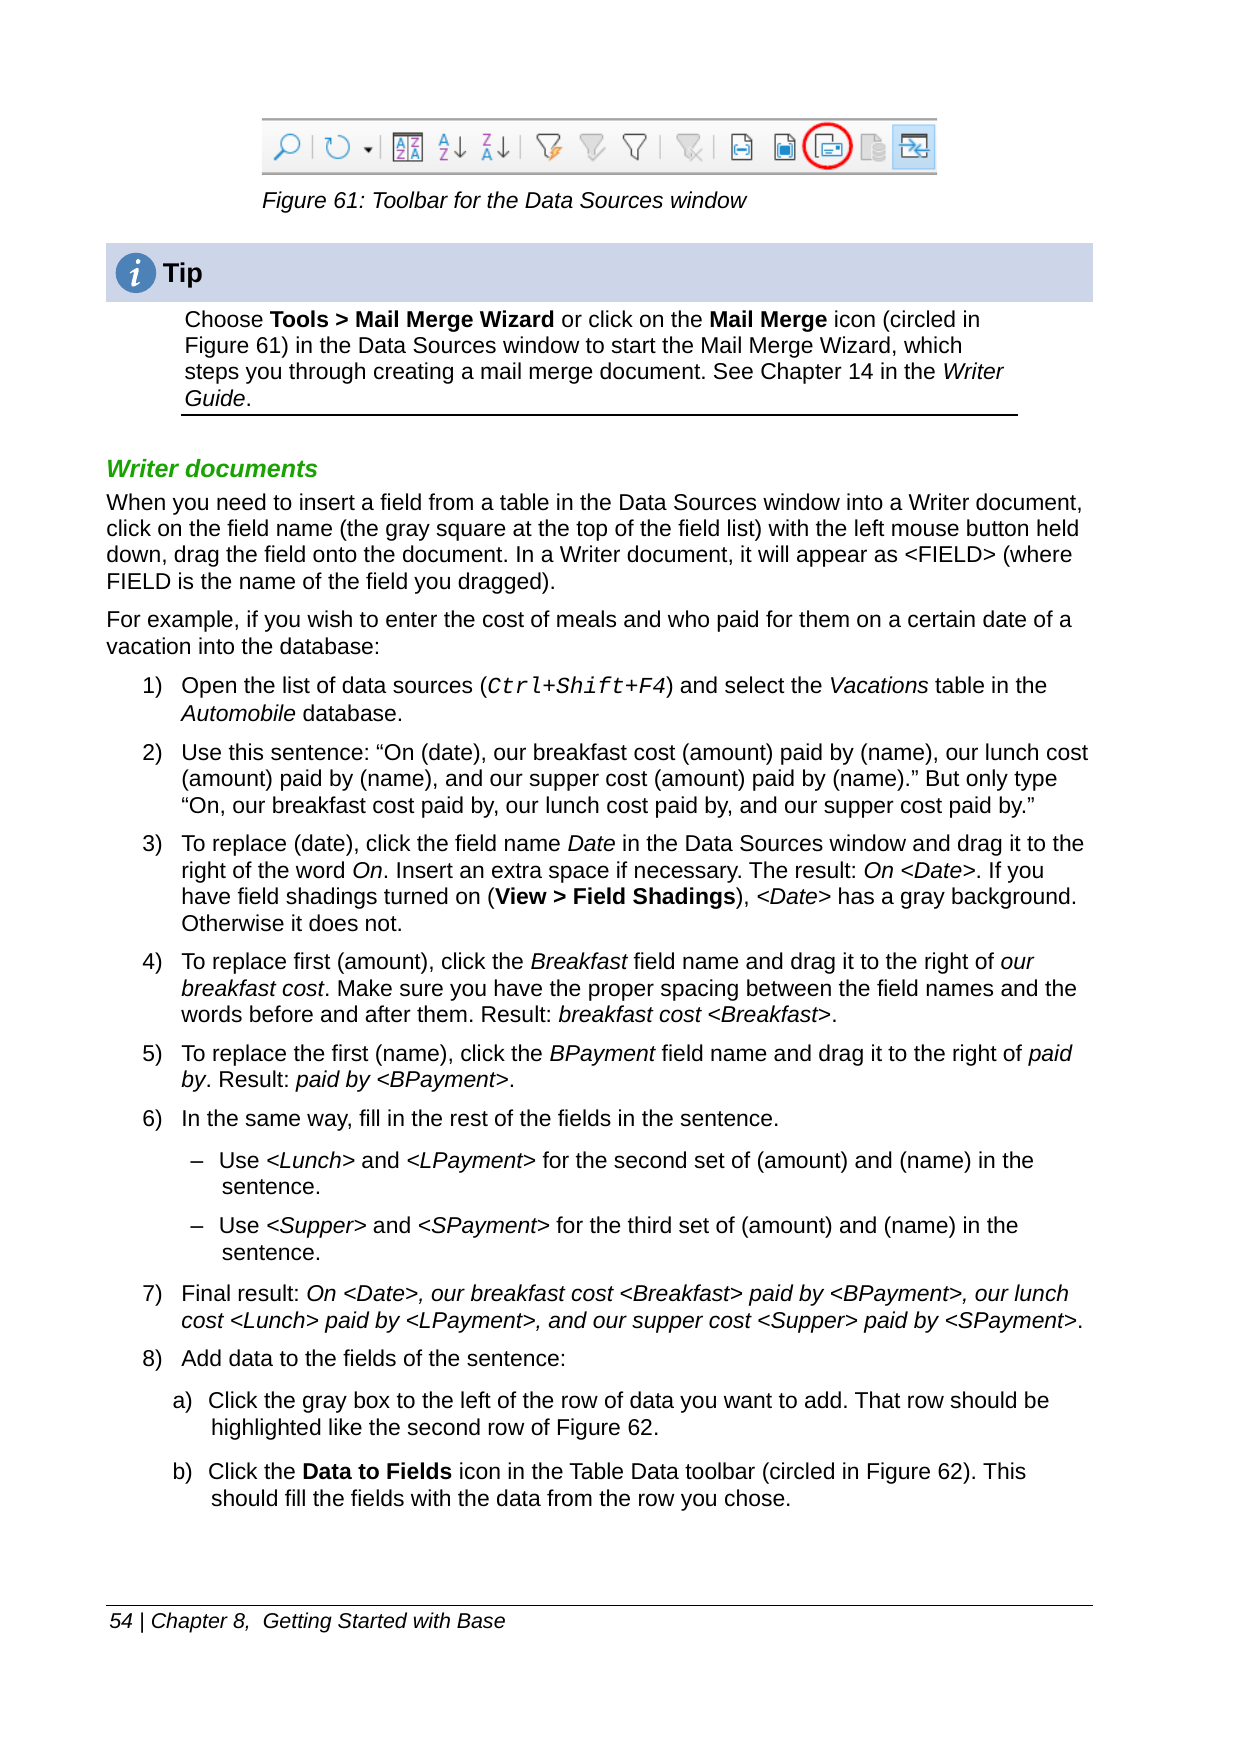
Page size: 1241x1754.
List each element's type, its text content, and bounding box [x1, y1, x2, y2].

list To replace (date), click the field name Date in the Data Sources window and drag it to the right of the word On. Insert an extra space if necessary. The result: On <Date>. If you have field shadings turned on (View > Field Shadings), <Date> has a gray background. Otherwise it does not. [162, 830, 1093, 936]
list To replace first (amount), click the Breakfast field name and drag it to the right of our breakfast cost. Make sure you have the proper spacing between the field names and the words before and after them. Result: breakfast cost <Breakfast>. [162, 948, 1093, 1027]
list Click the Data to Fields icon in the Table Data toolbar (circled in Figure 62). This should fill the fields with the data from the row you chose. [169, 1455, 1093, 1514]
list Final result: On <Date>, our breakfast cost <Breakfast> paid by <BPayment>, our lunch cost <Lunch> paid by <LPayment>, and our supper cost <Supper> paid by <SPayment>. [162, 1280, 1093, 1333]
picture [261, 118, 938, 175]
text Figure 61: Toolbar for the Data Sources window [262, 187, 937, 213]
subtitle Writer documents [106, 453, 1093, 482]
subtitle Tip [106, 243, 1093, 302]
list Add data to the fields of the sentence: [162, 1345, 1093, 1372]
text For example, if you wish to enter the cost of meals and who paid for them on a certain date of a vacation into the database: [106, 606, 1093, 659]
list Use <Supper> and <SPayment> for the third set of (amount) and (name) in the sentence. [187, 1209, 1093, 1268]
list In the same way, fill in the rest of the fields in the sentence. [162, 1105, 1093, 1131]
list To replace the first (name), click the BPayment field name and drag it to the right of paid by. Result: paid by <BPayment>. [162, 1040, 1093, 1093]
list Use <Lunch> and <LPayment> for the second set of (amount) and (name) in the sentence. [187, 1144, 1093, 1199]
list Use this sentence: “On (date), our breakfast cost (amount) paid by (name), our lunch cost (amount) paid by (name), and our supper cost (amount) paid by (name).” But only type “On, our breakfast cost paid by, our lunch cost paid by, and our supper cost paid by.” [162, 739, 1093, 818]
list Click the gray box to the left of the row of data you want to add. That row should be highlighted like the second row of Figure 62. [169, 1384, 1093, 1443]
text When you need to insert a field from a table in the Data Sources window into a Writer document, click on the field name (the gray square at the top of the field list) with the left mouse button held down, drag the field onto the document. In a Writer document, it will appear as <FIELD> (where FIELD is the name of the field you dragged). [106, 488, 1093, 594]
text Choose Tools > Mail Merge Wizard or click on the Mail Merge icon (circled in Figure 61) in the Data Sources window to start the Mail Merge Wizard, which steps you through creating a mail merge document. See Chapter 14 in the Writer Guide. [181, 302, 1018, 414]
list Open the list of data sources (Ctrl+Shift+F4) and select the Vacations table in the Automobile database. [162, 672, 1093, 726]
